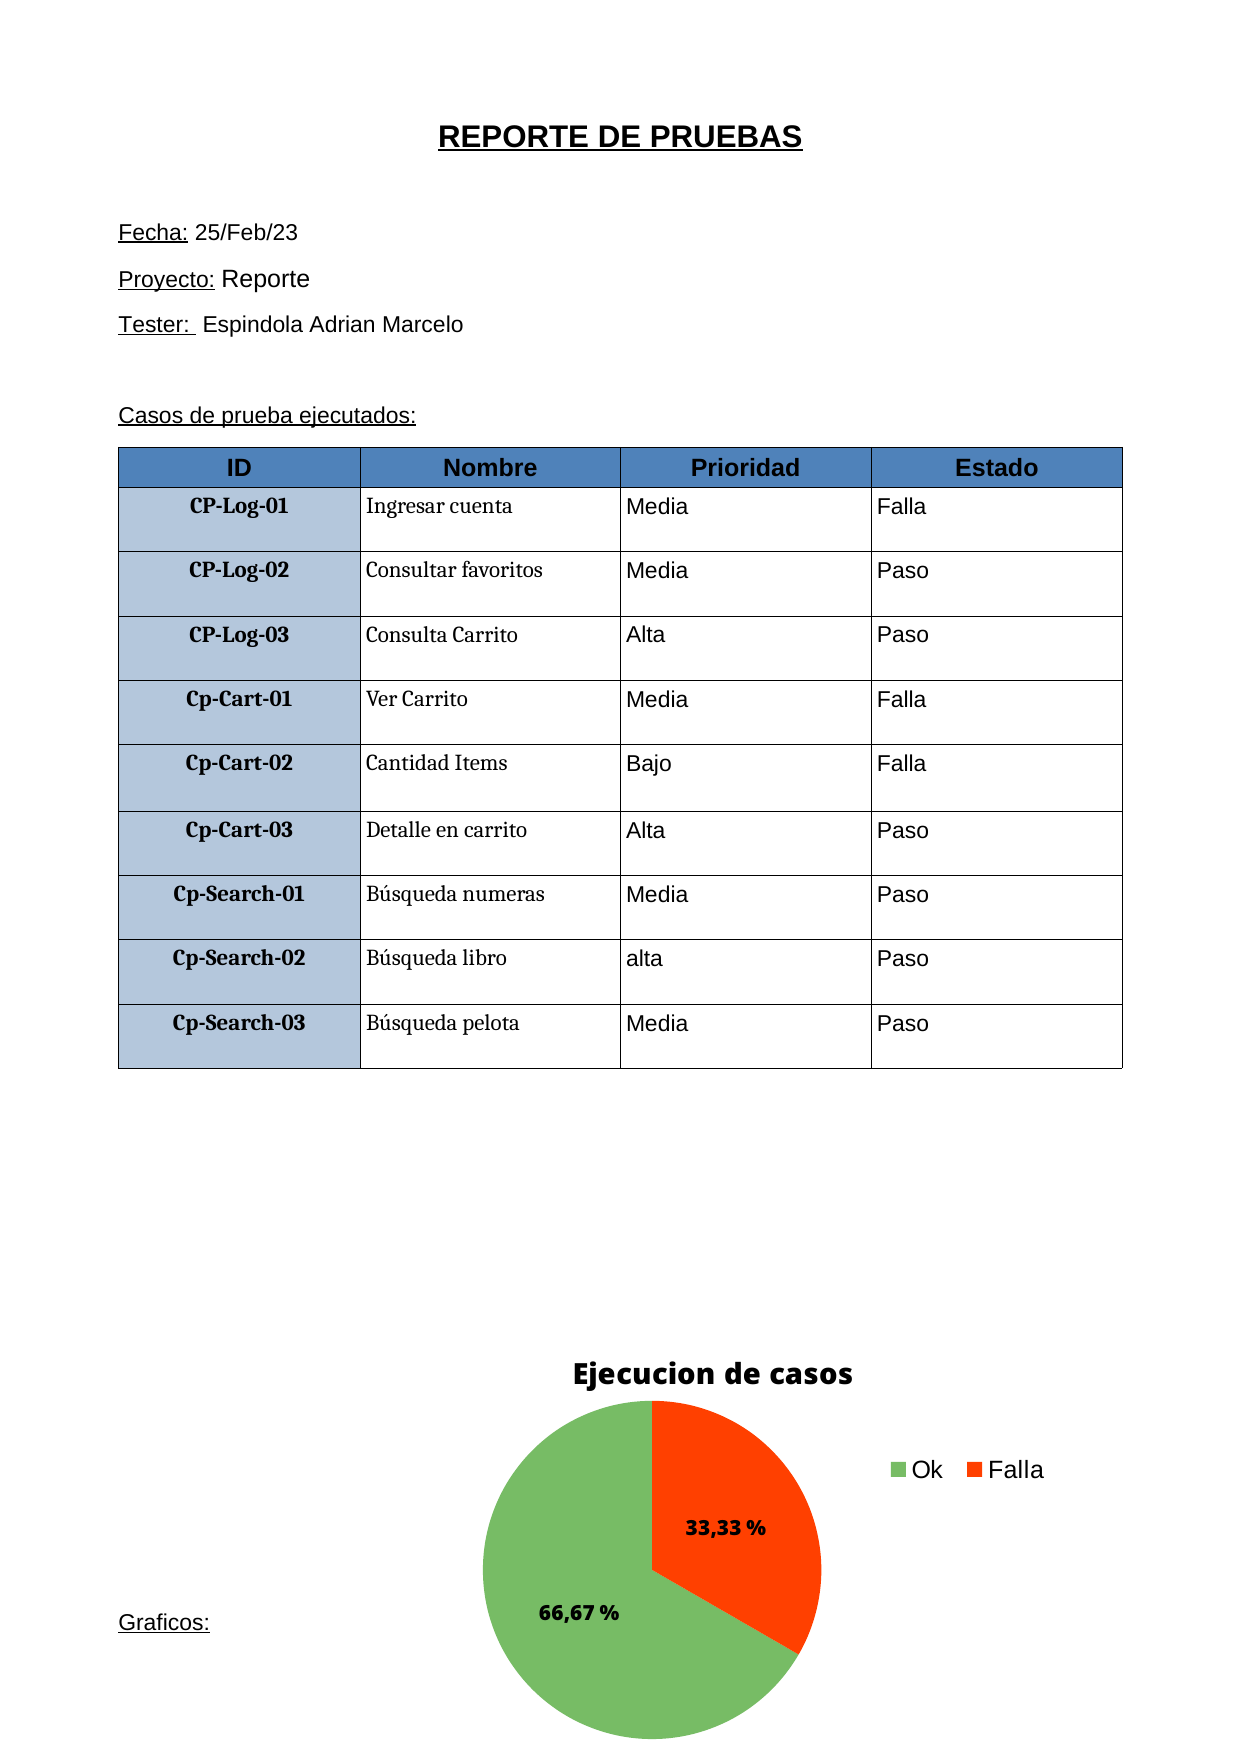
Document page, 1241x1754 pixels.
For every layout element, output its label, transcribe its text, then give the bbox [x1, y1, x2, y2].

text Tester: Espindola Adrian Marcelo [118, 311, 1122, 338]
table_cell Paso [872, 552, 1122, 616]
text Fecha: 25/Feb/23 [118, 219, 1122, 245]
table_cell Paso [872, 1005, 1122, 1068]
table_cell Consultar favoritos [361, 552, 620, 616]
table_cell Detalle en carrito [361, 812, 620, 875]
text [1093, 1609, 1122, 1636]
text Graficos: [118, 1609, 300, 1636]
table_header ID [119, 448, 360, 487]
table_cell Cp-Cart-01 [119, 681, 360, 744]
table_cell Bajo [621, 745, 871, 811]
table_cell Media [621, 681, 871, 744]
text Proyecto: Reporte [118, 264, 1122, 292]
table_header Prioridad [621, 448, 871, 487]
text REPORTE DE PRUEBAS [118, 118, 1122, 154]
table_cell Media [621, 1005, 871, 1068]
table_cell Paso [872, 940, 1122, 1004]
table_header Nombre [361, 448, 620, 487]
table_cell Falla [872, 488, 1122, 551]
text Casos de prueba ejecutados: [118, 402, 1122, 428]
table_cell Búsqueda libro [361, 940, 620, 1004]
table_cell Falla [872, 745, 1122, 811]
table_cell CP-Log-01 [119, 488, 360, 551]
table_cell Cp-Cart-02 [119, 745, 360, 811]
table_cell Búsqueda pelota [361, 1005, 620, 1068]
table_cell alta [621, 940, 871, 1004]
table_cell Paso [872, 812, 1122, 875]
table_cell Búsqueda numeras [361, 876, 620, 939]
table_cell Cp-Search-03 [119, 1005, 360, 1068]
table_cell Consulta Carrito [361, 617, 620, 680]
table_cell Cantidad Items [361, 745, 620, 811]
table_cell Cp-Cart-03 [119, 812, 360, 875]
table_cell Alta [621, 812, 871, 875]
table_cell Paso [872, 617, 1122, 680]
table_cell Media [621, 876, 871, 939]
table_cell Ver Carrito [361, 681, 620, 744]
table_cell CP-Log-02 [119, 552, 360, 616]
table_cell Media [621, 488, 871, 551]
table_header Estado [872, 448, 1122, 487]
table_cell Ingresar cuenta [361, 488, 620, 551]
table_cell Cp-Search-02 [119, 940, 360, 1004]
table_cell Media [621, 552, 871, 616]
table_cell Alta [621, 617, 871, 680]
table_cell Falla [872, 681, 1122, 744]
table_cell Paso [872, 876, 1122, 939]
table_cell CP-Log-03 [119, 617, 360, 680]
table_cell Cp-Search-01 [119, 876, 360, 939]
